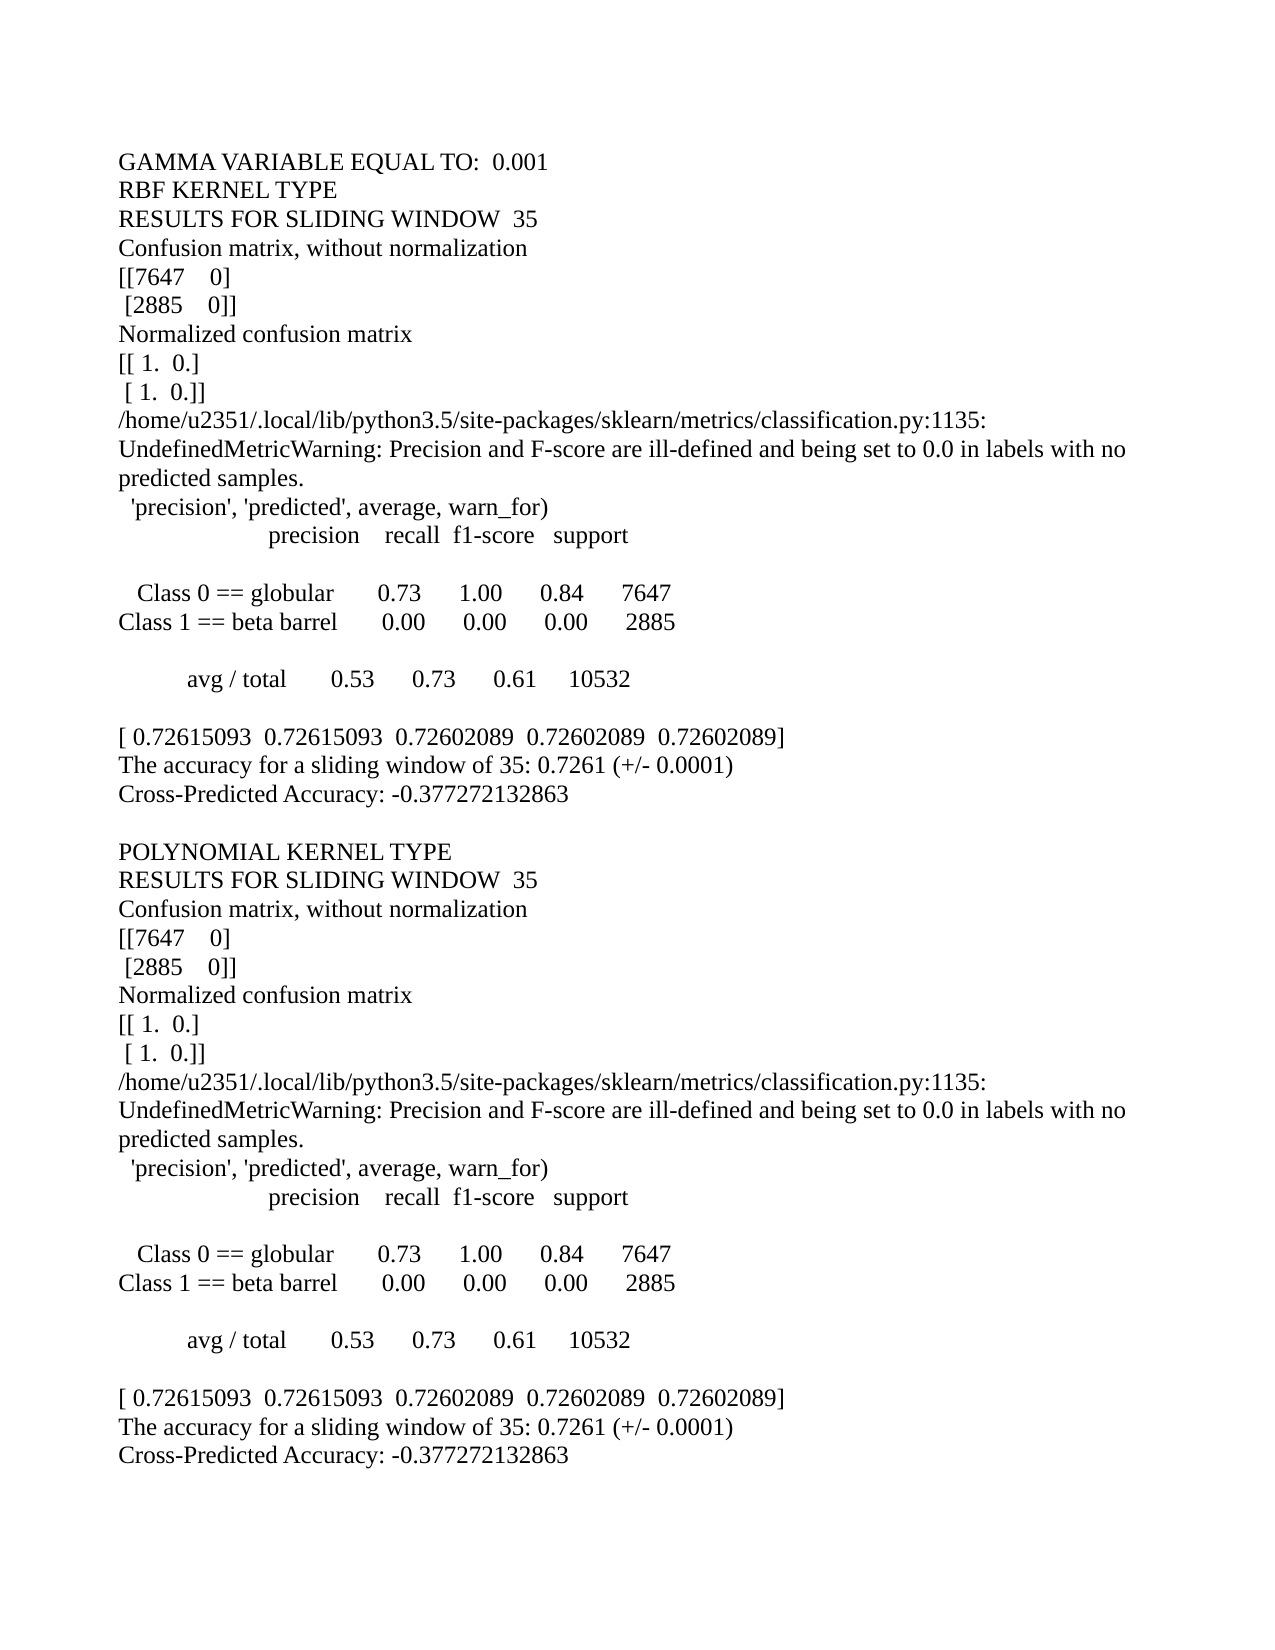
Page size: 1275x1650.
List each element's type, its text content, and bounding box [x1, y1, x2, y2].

text Cross-Predicted Accuracy: -0.377272132863 [118, 779, 1157, 808]
text [[7647 0] [118, 923, 1157, 952]
text 'precision', 'predicted', average, warn_for) [118, 1153, 1157, 1182]
text Confusion matrix, without normalization [118, 233, 1157, 262]
text RESULTS FOR SLIDING WINDOW 35 [118, 866, 1157, 894]
text RESULTS FOR SLIDING WINDOW 35 [118, 204, 1157, 233]
text precision recall f1-score support [118, 521, 1157, 549]
text [ 0.72615093 0.72615093 0.72602089 0.72602089 0.72602089] [118, 722, 1157, 751]
text Class 1 == beta barrel 0.00 0.00 0.00 2885 [118, 1268, 1157, 1297]
text 'precision', 'predicted', average, warn_for) [118, 492, 1157, 521]
text Normalized confusion matrix [118, 981, 1157, 1009]
text [ 1. 0.]] [118, 1038, 1157, 1067]
text Confusion matrix, without normalization [118, 894, 1157, 923]
text The accuracy for a sliding window of 35: 0.7261 (+/- 0.0001) [118, 751, 1157, 779]
text [2885 0]] [118, 291, 1157, 319]
text GAMMA VARIABLE EQUAL TO: 0.001 [118, 147, 1157, 176]
text [ 0.72615093 0.72615093 0.72602089 0.72602089 0.72602089] [118, 1383, 1157, 1412]
text avg / total 0.53 0.73 0.61 10532 [118, 664, 1157, 693]
text [[ 1. 0.] [118, 348, 1157, 377]
text [[ 1. 0.] [118, 1009, 1157, 1038]
text [2885 0]] [118, 952, 1157, 981]
text avg / total 0.53 0.73 0.61 10532 [118, 1326, 1157, 1354]
text /home/u2351/.local/lib/python3.5/site-packages/sklearn/metrics/classification.py:1135: UndefinedMetricWarning: Precision and F-score are ill-defined and being set to 0.0 in labels with no predicted samples. [118, 1067, 1157, 1153]
text precision recall f1-score support [118, 1182, 1157, 1211]
text POLYNOMIAL KERNEL TYPE [118, 837, 1157, 866]
text Class 1 == beta barrel 0.00 0.00 0.00 2885 [118, 607, 1157, 636]
text [ 1. 0.]] [118, 377, 1157, 406]
text Cross-Predicted Accuracy: -0.377272132863 [118, 1441, 1157, 1469]
text The accuracy for a sliding window of 35: 0.7261 (+/- 0.0001) [118, 1412, 1157, 1441]
text [[7647 0] [118, 262, 1157, 291]
text Normalized confusion matrix [118, 319, 1157, 348]
text Class 0 == globular 0.73 1.00 0.84 7647 [118, 1239, 1157, 1268]
text Class 0 == globular 0.73 1.00 0.84 7647 [118, 578, 1157, 607]
text RBF KERNEL TYPE [118, 176, 1157, 204]
text /home/u2351/.local/lib/python3.5/site-packages/sklearn/metrics/classification.py:1135: UndefinedMetricWarning: Precision and F-score are ill-defined and being set to 0.0 in labels with no predicted samples. [118, 406, 1157, 492]
